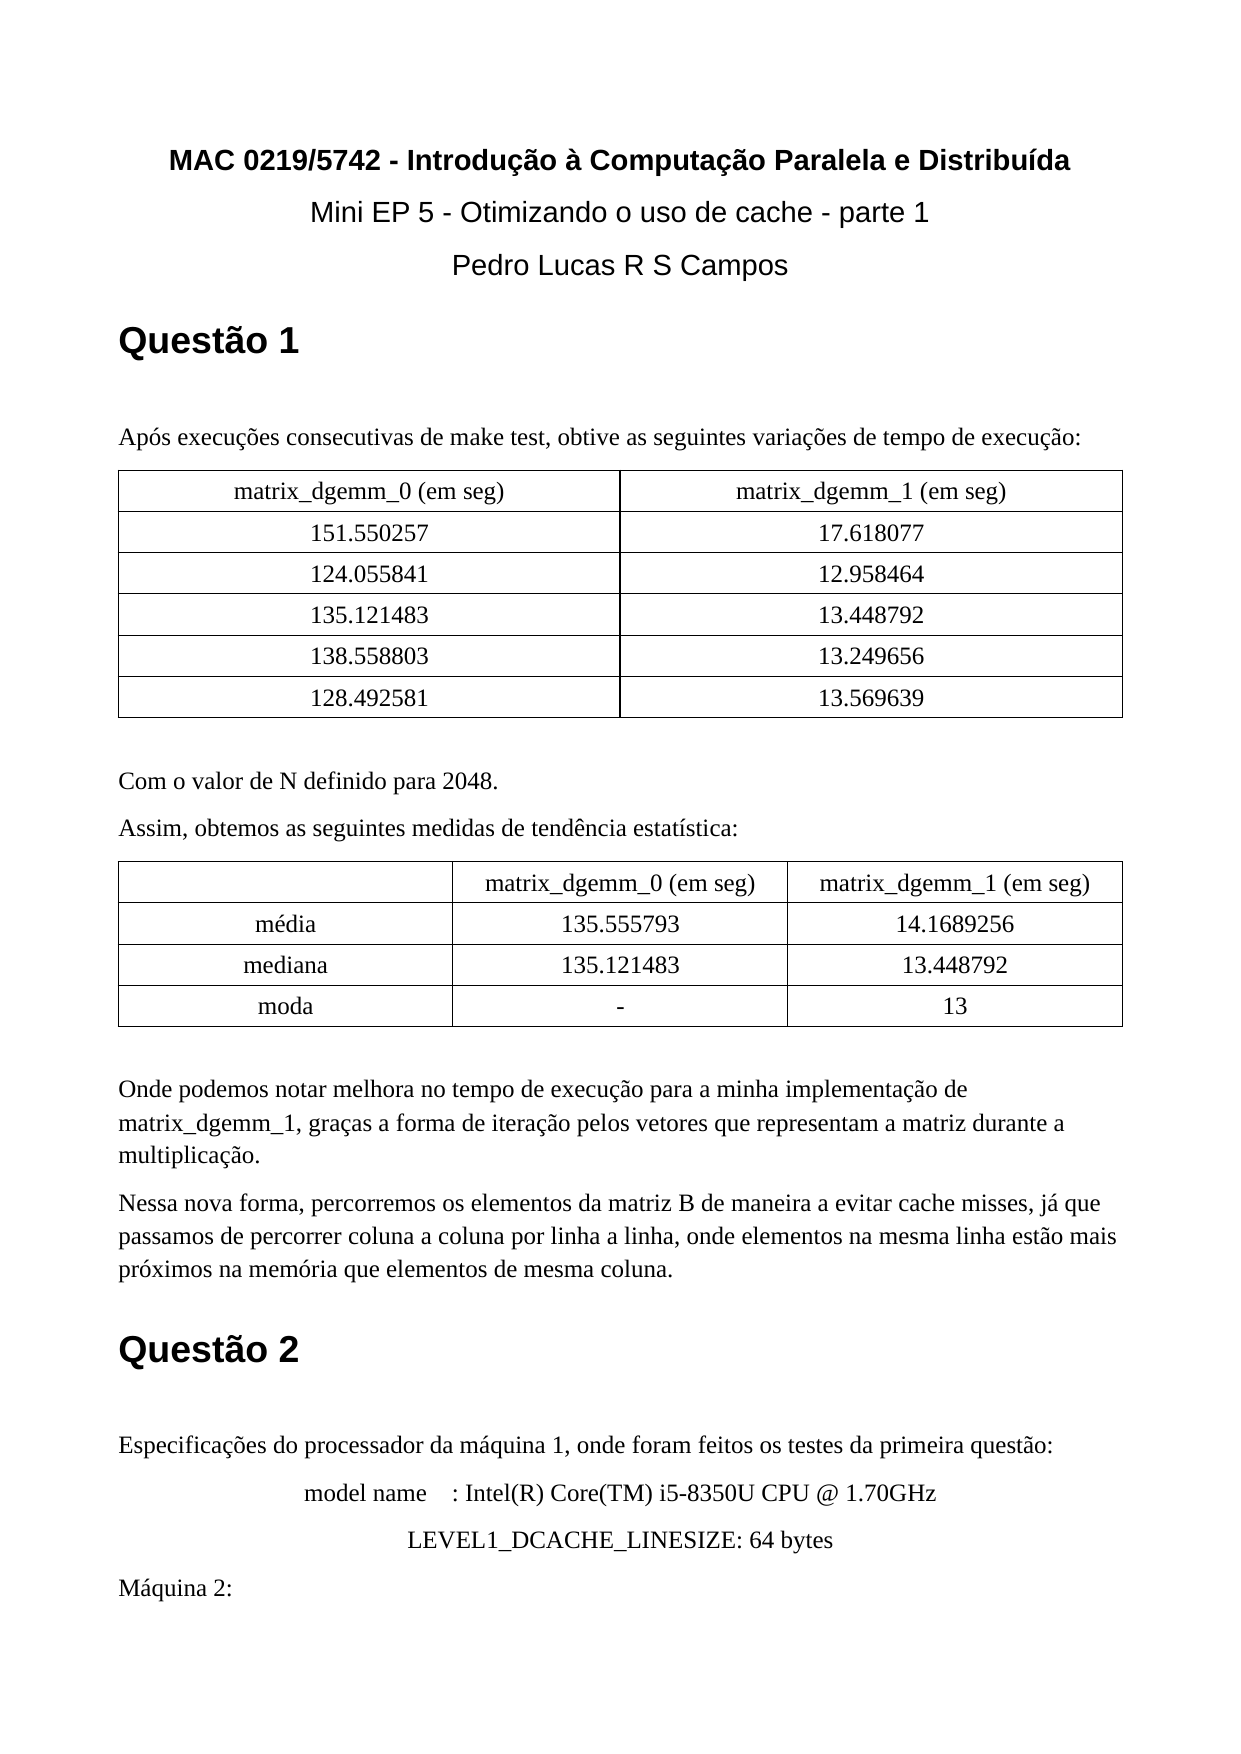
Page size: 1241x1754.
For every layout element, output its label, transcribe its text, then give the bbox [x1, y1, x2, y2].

table_cell 135.555793 [453, 903, 787, 943]
table_cell média [119, 903, 452, 943]
table_cell - [453, 986, 787, 1026]
table_cell 13.448792 [621, 594, 1122, 634]
text Onde podemos notar melhora no tempo de execução para a minha implementação de matrix_dgemm_1, graças a forma de iteração pelos vetores que representam a matriz durante a multiplicação. [118, 1074, 1122, 1169]
table_header matrix_dgemm_1 (em seg) [621, 471, 1122, 511]
table_cell 13.448792 [788, 945, 1122, 985]
table_cell 128.492581 [119, 677, 619, 717]
table_cell moda [119, 986, 452, 1026]
table_cell 135.121483 [453, 945, 787, 985]
table_header matrix_dgemm_0 (em seg) [119, 471, 619, 511]
table_cell 14.1689256 [788, 903, 1122, 943]
text Máquina 2: [118, 1573, 1122, 1602]
table_cell 17.618077 [621, 512, 1122, 552]
table_header [119, 862, 452, 902]
text Especificações do processador da máquina 1, onde foram feitos os testes da primeira questão: [118, 1430, 1122, 1459]
text LEVEL1_DCACHE_LINESIZE: 64 bytes [118, 1525, 1122, 1554]
title MAC 0219/5742 - Introdução à Computação Paralela e Distribuída [118, 143, 1122, 177]
text Após execuções consecutivas de make test, obtive as seguintes variações de tempo de execução: [118, 422, 1122, 451]
table_cell 135.121483 [119, 594, 619, 634]
table_cell 13 [788, 986, 1122, 1026]
table_cell mediana [119, 945, 452, 985]
table_cell 13.249656 [621, 636, 1122, 676]
table_cell 151.550257 [119, 512, 619, 552]
table_header matrix_dgemm_0 (em seg) [453, 862, 787, 902]
text Assim, obtemos as seguintes medidas de tendência estatística: [118, 813, 1122, 842]
table_cell 12.958464 [621, 553, 1122, 593]
subtitle Mini EP 5 - Otimizando o uso de cache - parte 1 [118, 195, 1122, 229]
subtitle Questão 1 [118, 319, 1122, 362]
text Nessa nova forma, percorremos os elementos da matriz B de maneira a evitar cache misses, já que passamos de percorrer coluna a coluna por linha a linha, onde elementos na mesma linha estão mais próximos na memória que elementos de mesma coluna. [118, 1188, 1122, 1283]
subtitle Pedro Lucas R S Campos [118, 248, 1122, 281]
text model name : Intel(R) Core(TM) i5-8350U CPU @ 1.70GHz [118, 1478, 1122, 1506]
table_cell 124.055841 [119, 553, 619, 593]
subtitle Questão 2 [118, 1327, 1122, 1370]
table_header matrix_dgemm_1 (em seg) [788, 862, 1122, 902]
table_cell 13.569639 [621, 677, 1122, 717]
table_cell 138.558803 [119, 636, 619, 676]
text Com o valor de N definido para 2048. [118, 766, 1122, 794]
